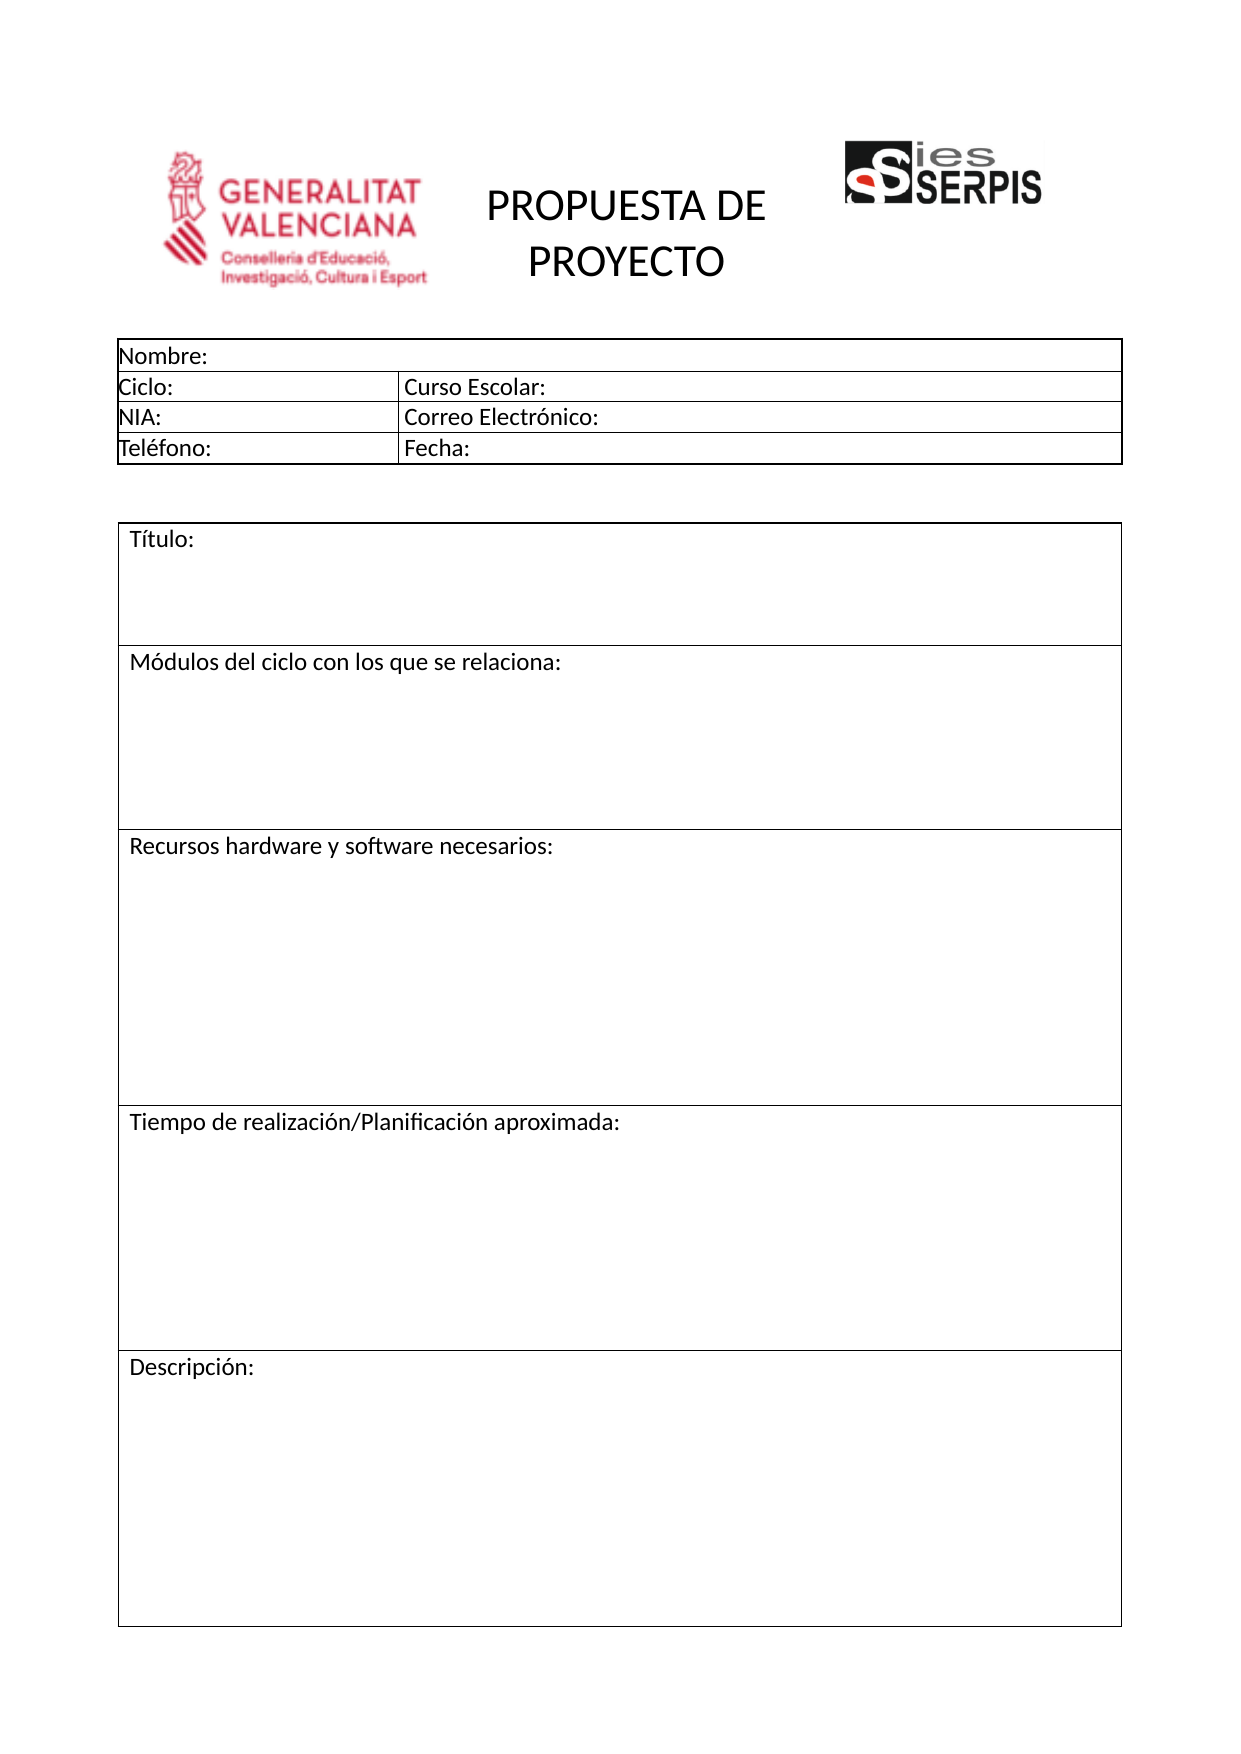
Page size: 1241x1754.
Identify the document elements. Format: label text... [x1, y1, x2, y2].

table_cell Fecha: [399, 433, 1121, 462]
table_header [118, 118, 472, 338]
table_header Nombre: [119, 340, 1121, 371]
table_cell Descripción: [119, 1351, 1121, 1626]
picture [129, 146, 471, 290]
table_header Título: [119, 524, 1121, 645]
table_cell Tiempo de realización/Planificación aproximada: [119, 1106, 1121, 1350]
table_cell Recursos hardware y software necesarios: [119, 830, 1121, 1105]
table_cell NIA: [119, 402, 398, 432]
table_header [781, 118, 1122, 338]
table_cell Correo Electrónico: [399, 402, 1121, 432]
table_cell Teléfono: [119, 433, 398, 462]
table_cell Ciclo: [119, 372, 398, 401]
table_cell Módulos del ciclo con los que se relaciona: [119, 646, 1121, 829]
table_cell Curso Escolar: [399, 372, 1121, 401]
table_header PROPUESTA DE PROYECTO [472, 118, 781, 338]
picture [787, 140, 1103, 204]
